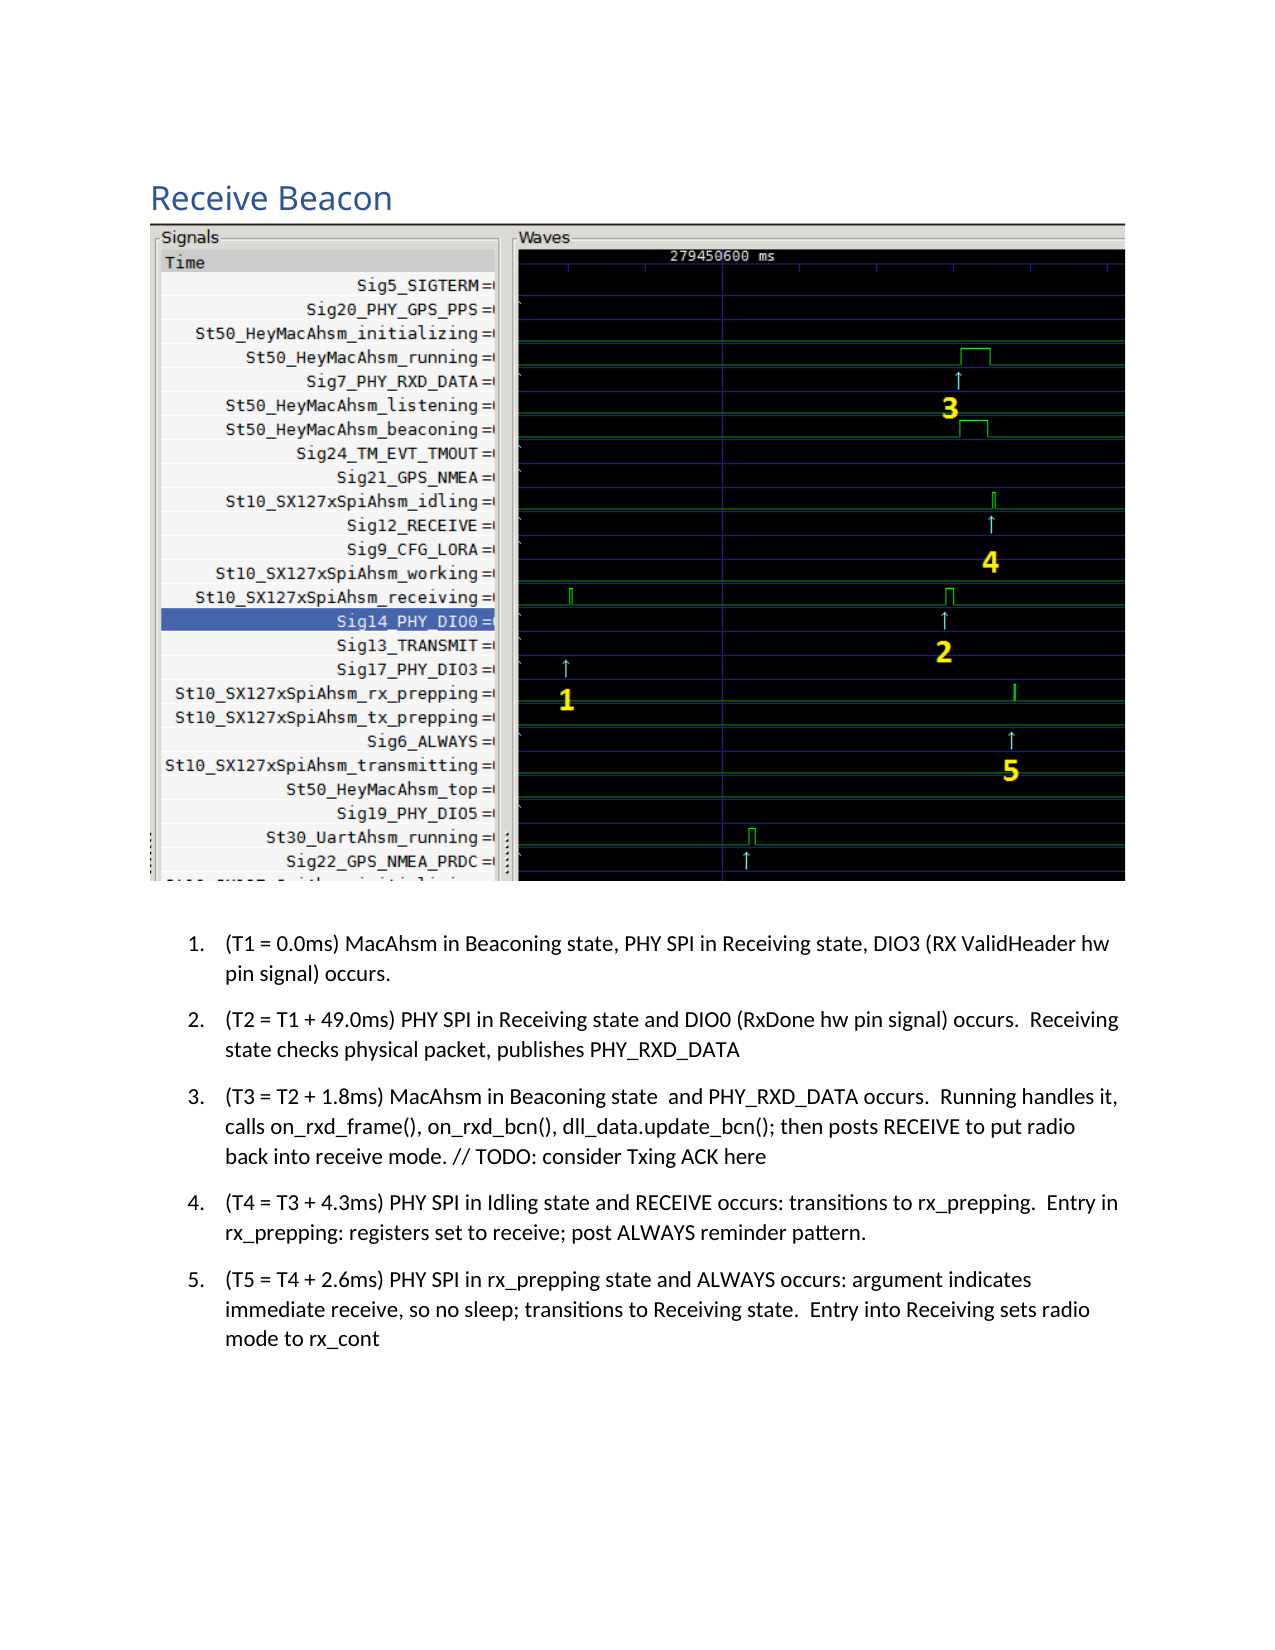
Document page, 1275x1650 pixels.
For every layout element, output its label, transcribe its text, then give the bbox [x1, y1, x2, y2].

list (T4 = T3 + 4.3ms) PHY SPI in Idling state and RECEIVE occurs: transitions to rx_prepping. Entry in rx_prepping: registers set to receive; post ALWAYS reminder pattern. [187, 1188, 1125, 1246]
list (T2 = T1 + 49.0ms) PHY SPI in Receiving state and DIO0 (RxDone hw pin signal) occurs. Receiving state checks physical packet, publishes PHY_RXD_DATA [187, 1006, 1125, 1063]
subtitle Receive Beacon [150, 175, 1125, 220]
list (T3 = T2 + 1.8ms) MacAhsm in Beaconing state and PHY_RXD_DATA occurs. Running handles it, calls on_rxd_frame(), on_rxd_bcn(), dll_data.update_bcn(); then posts RECEIVE to put radio back into receive mode. // TODO: consider Txing ACK here [187, 1082, 1125, 1170]
list (T1 = 0.0ms) MacAhsm in Beaconing state, PHY SPI in Receiving state, DIO3 (RX ValidHeader hw pin signal) occurs. [187, 929, 1125, 987]
picture [150, 223, 1125, 881]
list (T5 = T4 + 2.6ms) PHY SPI in rx_prepping state and ALWAYS occurs: argument indicates immediate receive, so no sleep; transitions to Receiving state. Entry into Receiving sets radio mode to rx_cont [187, 1265, 1125, 1353]
